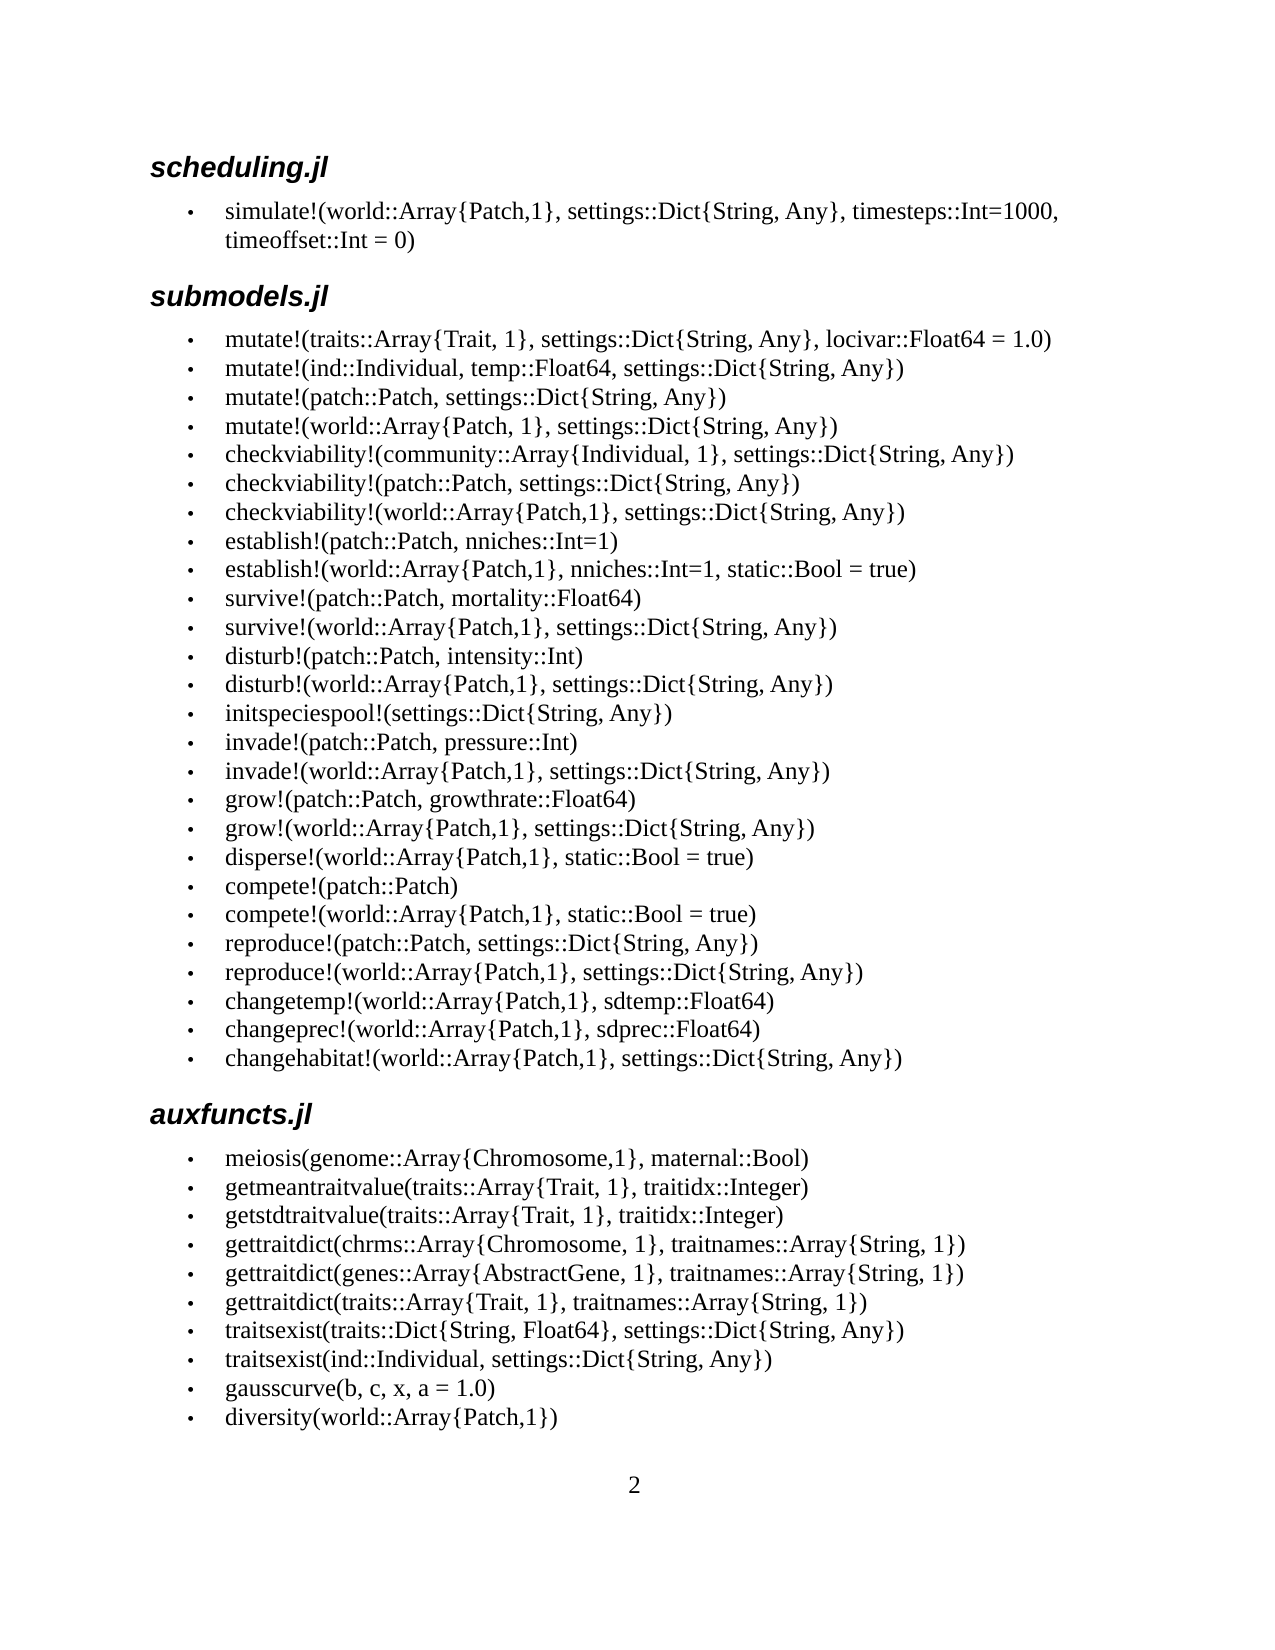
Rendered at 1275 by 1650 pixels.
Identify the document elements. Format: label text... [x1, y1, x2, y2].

list traitsexist(ind::Individual, settings::Dict{String, Any}) [187, 1344, 1125, 1373]
list gausscurve(b, c, x, a = 1.0) [187, 1373, 1125, 1402]
list gettraitdict(chrms::Array{Chromosome, 1}, traitnames::Array{String, 1}) [187, 1229, 1125, 1258]
list mutate!(world::Array{Patch, 1}, settings::Dict{String, Any}) [187, 411, 1125, 439]
list traitsexist(traits::Dict{String, Float64}, settings::Dict{String, Any}) [187, 1316, 1125, 1344]
list survive!(patch::Patch, mortality::Float64) [187, 583, 1125, 612]
list checkviability!(community::Array{Individual, 1}, settings::Dict{String, Any}) [187, 439, 1125, 468]
subtitle submodels.jl [150, 278, 1125, 312]
subtitle auxfuncts.jl [150, 1097, 1125, 1131]
list invade!(world::Array{Patch,1}, settings::Dict{String, Any}) [187, 756, 1125, 784]
list gettraitdict(traits::Array{Trait, 1}, traitnames::Array{String, 1}) [187, 1287, 1125, 1316]
list establish!(world::Array{Patch,1}, nniches::Int=1, static::Bool = true) [187, 554, 1125, 583]
list reproduce!(patch::Patch, settings::Dict{String, Any}) [187, 928, 1125, 957]
list checkviability!(world::Array{Patch,1}, settings::Dict{String, Any}) [187, 497, 1125, 526]
list compete!(patch::Patch) [187, 871, 1125, 899]
list simulate!(world::Array{Patch,1}, settings::Dict{String, Any}, timesteps::Int=1000, timeoffset::Int = 0) [187, 196, 1125, 253]
list changetemp!(world::Array{Patch,1}, sdtemp::Float64) [187, 986, 1125, 1014]
list disturb!(patch::Patch, intensity::Int) [187, 641, 1125, 669]
list invade!(patch::Patch, pressure::Int) [187, 727, 1125, 756]
list mutate!(ind::Individual, temp::Float64, settings::Dict{String, Any}) [187, 353, 1125, 382]
list checkviability!(patch::Patch, settings::Dict{String, Any}) [187, 468, 1125, 497]
list gettraitdict(genes::Array{AbstractGene, 1}, traitnames::Array{String, 1}) [187, 1258, 1125, 1287]
list mutate!(patch::Patch, settings::Dict{String, Any}) [187, 382, 1125, 411]
list reproduce!(world::Array{Patch,1}, settings::Dict{String, Any}) [187, 957, 1125, 986]
list getmeantraitvalue(traits::Array{Trait, 1}, traitidx::Integer) [187, 1172, 1125, 1201]
list initspeciespool!(settings::Dict{String, Any}) [187, 698, 1125, 727]
list meiosis(genome::Array{Chromosome,1}, maternal::Bool) [187, 1143, 1125, 1172]
list grow!(world::Array{Patch,1}, settings::Dict{String, Any}) [187, 813, 1125, 842]
list disturb!(world::Array{Patch,1}, settings::Dict{String, Any}) [187, 669, 1125, 698]
list diversity(world::Array{Patch,1}) [187, 1402, 1125, 1431]
list mutate!(traits::Array{Trait, 1}, settings::Dict{String, Any}, locivar::Float64 = 1.0) [187, 324, 1125, 353]
list disperse!(world::Array{Patch,1}, static::Bool = true) [187, 842, 1125, 871]
subtitle scheduling.jl [150, 150, 1125, 183]
list changehabitat!(world::Array{Patch,1}, settings::Dict{String, Any}) [187, 1043, 1125, 1072]
list grow!(patch::Patch, growthrate::Float64) [187, 784, 1125, 813]
list compete!(world::Array{Patch,1}, static::Bool = true) [187, 899, 1125, 928]
list survive!(world::Array{Patch,1}, settings::Dict{String, Any}) [187, 612, 1125, 641]
list establish!(patch::Patch, nniches::Int=1) [187, 526, 1125, 554]
list changeprec!(world::Array{Patch,1}, sdprec::Float64) [187, 1014, 1125, 1043]
list getstdtraitvalue(traits::Array{Trait, 1}, traitidx::Integer) [187, 1201, 1125, 1229]
